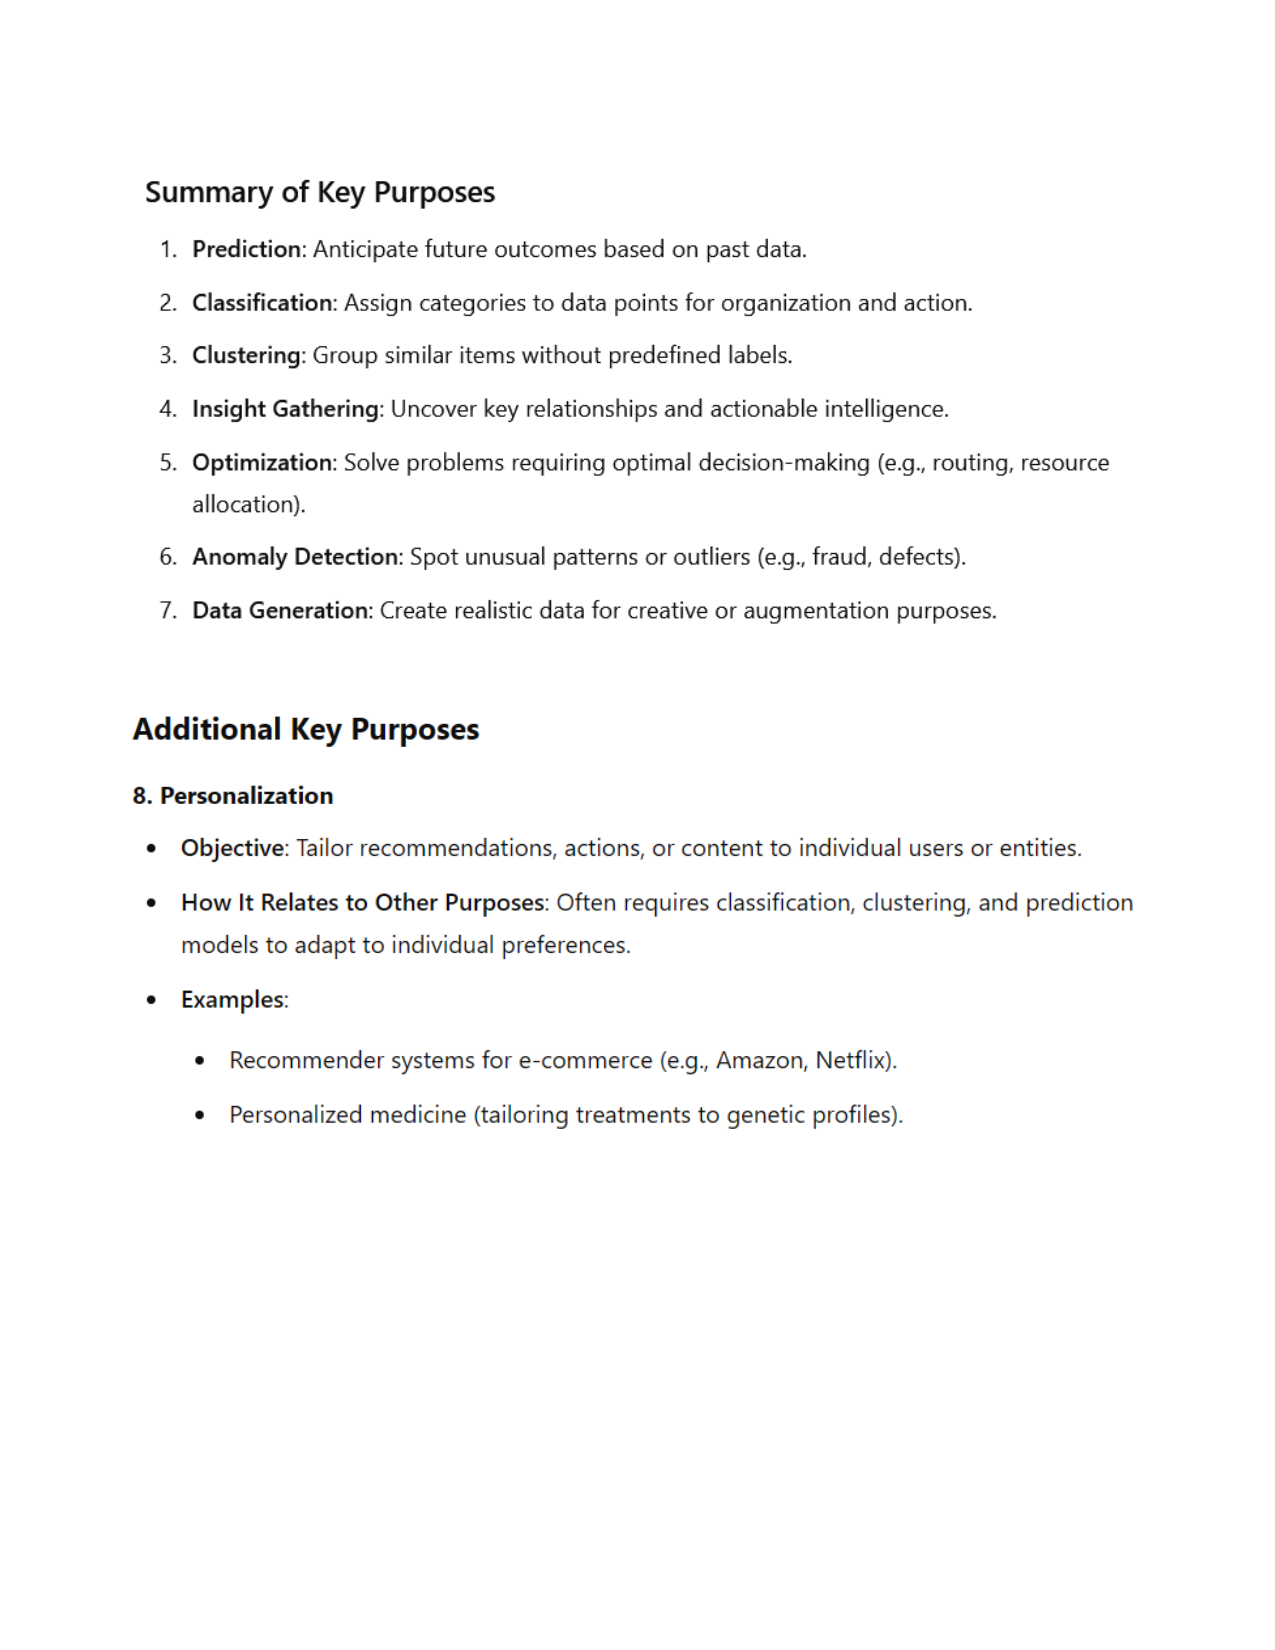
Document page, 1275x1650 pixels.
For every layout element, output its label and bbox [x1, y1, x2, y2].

picture [118, 691, 1157, 1152]
picture [118, 146, 1157, 663]
